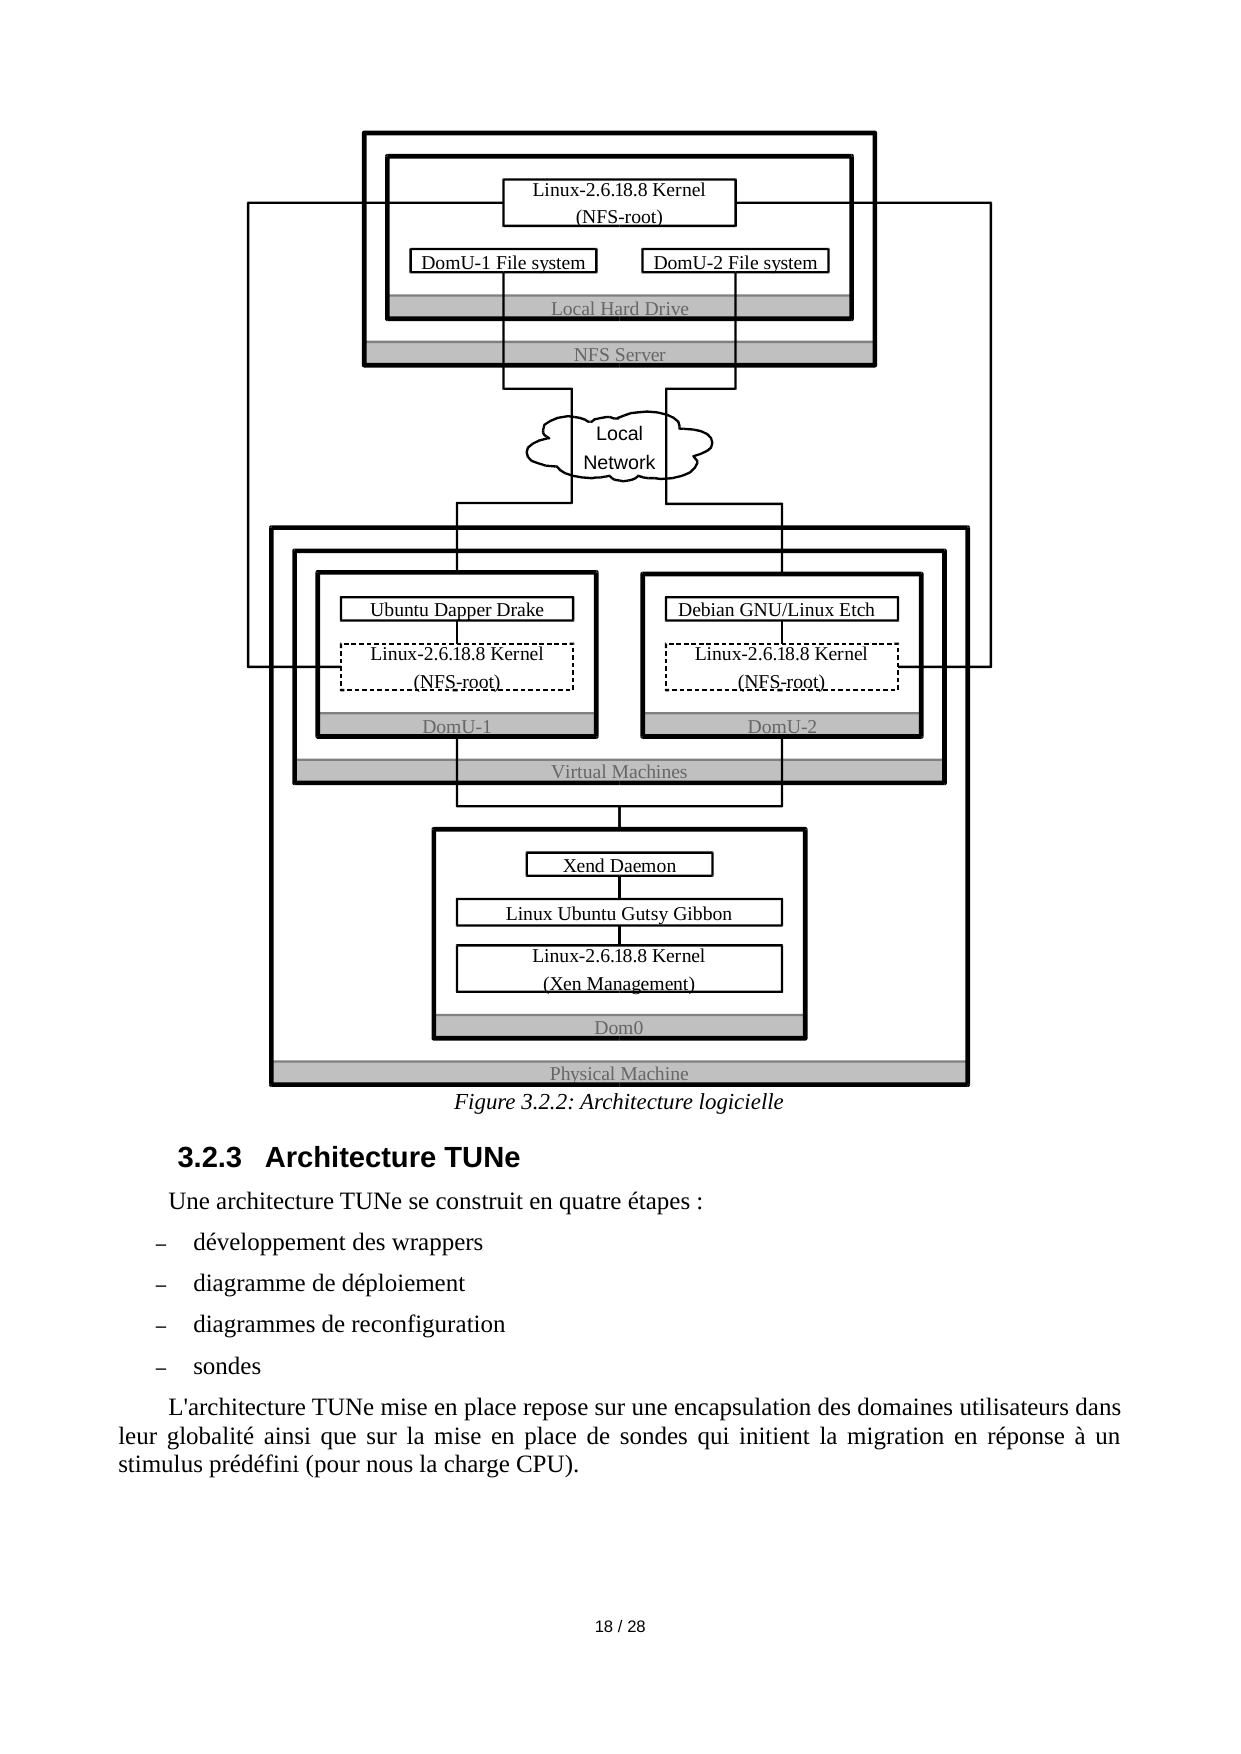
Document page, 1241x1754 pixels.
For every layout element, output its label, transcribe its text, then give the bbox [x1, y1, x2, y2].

text Une architecture TUNe se construit en quatre étapes : [118, 1186, 1122, 1214]
list développement des wrappers [156, 1227, 1122, 1256]
subtitle Architecture TUNe [177, 1140, 1122, 1173]
list sondes [156, 1351, 1122, 1379]
list diagrammes de reconfiguration [156, 1309, 1122, 1338]
text Figure 3.2.2: Architecture logicielle [246, 131, 994, 1115]
text L'architecture TUNe mise en place repose sur une encapsulation des domaines utilisateurs dans leur globalité ainsi que sur la mise en place de sondes qui initient la migration en réponse à un stimulus prédéfini (pour nous la charge CPU). [118, 1392, 1122, 1478]
list diagramme de déploiement [156, 1268, 1122, 1297]
